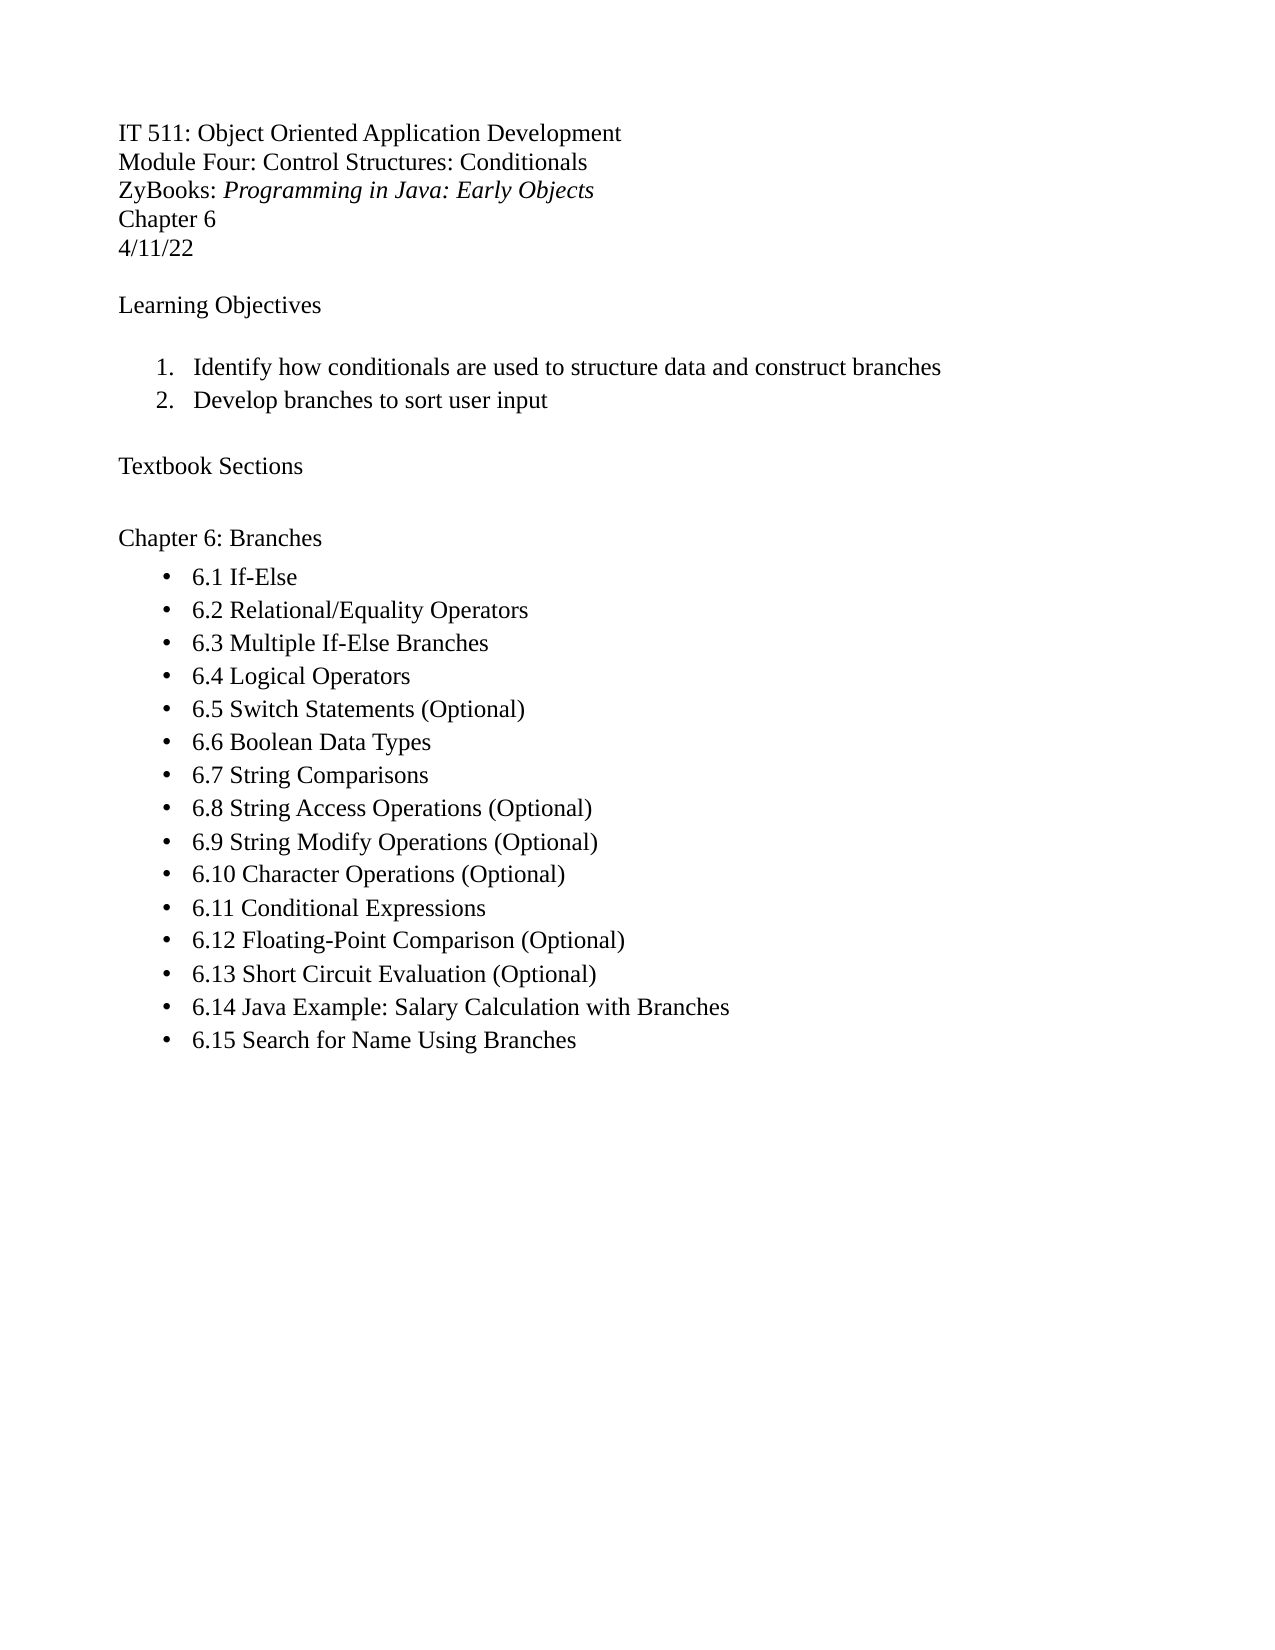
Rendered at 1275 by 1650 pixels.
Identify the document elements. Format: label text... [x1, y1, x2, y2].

text 4/11/22 [118, 233, 1157, 262]
list 6.7 String Comparisons [162, 761, 1157, 789]
text Textbook Sections [118, 451, 1157, 480]
text ZyBooks: Programming in Java: Early Objects [118, 176, 1157, 204]
list 6.2 Relational/Equality Operators [162, 595, 1157, 624]
list 6.5 Switch Statements (Optional) [162, 694, 1157, 723]
list 6.1 If-Else [162, 562, 1157, 591]
list 6.12 Floating-Point Comparison (Optional) [162, 926, 1157, 954]
list 6.9 String Modify Operations (Optional) [162, 827, 1157, 855]
list 6.8 String Access Operations (Optional) [162, 793, 1157, 822]
text Learning Objectives [118, 291, 1157, 319]
list 6.4 Logical Operators [162, 661, 1157, 690]
list 6.11 Conditional Expressions [162, 893, 1157, 921]
list 6.15 Search for Name Using Branches [162, 1025, 1157, 1053]
list Identify how conditionals are used to structure data and construct branches [156, 352, 1157, 381]
text Chapter 6 [118, 204, 1157, 233]
list 6.10 Character Operations (Optional) [162, 859, 1157, 888]
text Module Four: Control Structures: Conditionals [118, 147, 1157, 176]
list 6.13 Short Circuit Evaluation (Optional) [162, 959, 1157, 987]
list 6.3 Multiple If-Else Branches [162, 628, 1157, 657]
text IT 511: Object Oriented Application Development [118, 118, 1157, 147]
text Chapter 6: Branches [118, 523, 1157, 552]
list 6.6 Boolean Data Types [162, 727, 1157, 756]
list 6.14 Java Example: Salary Calculation with Branches [162, 992, 1157, 1020]
list Develop branches to sort user input [156, 385, 1157, 414]
